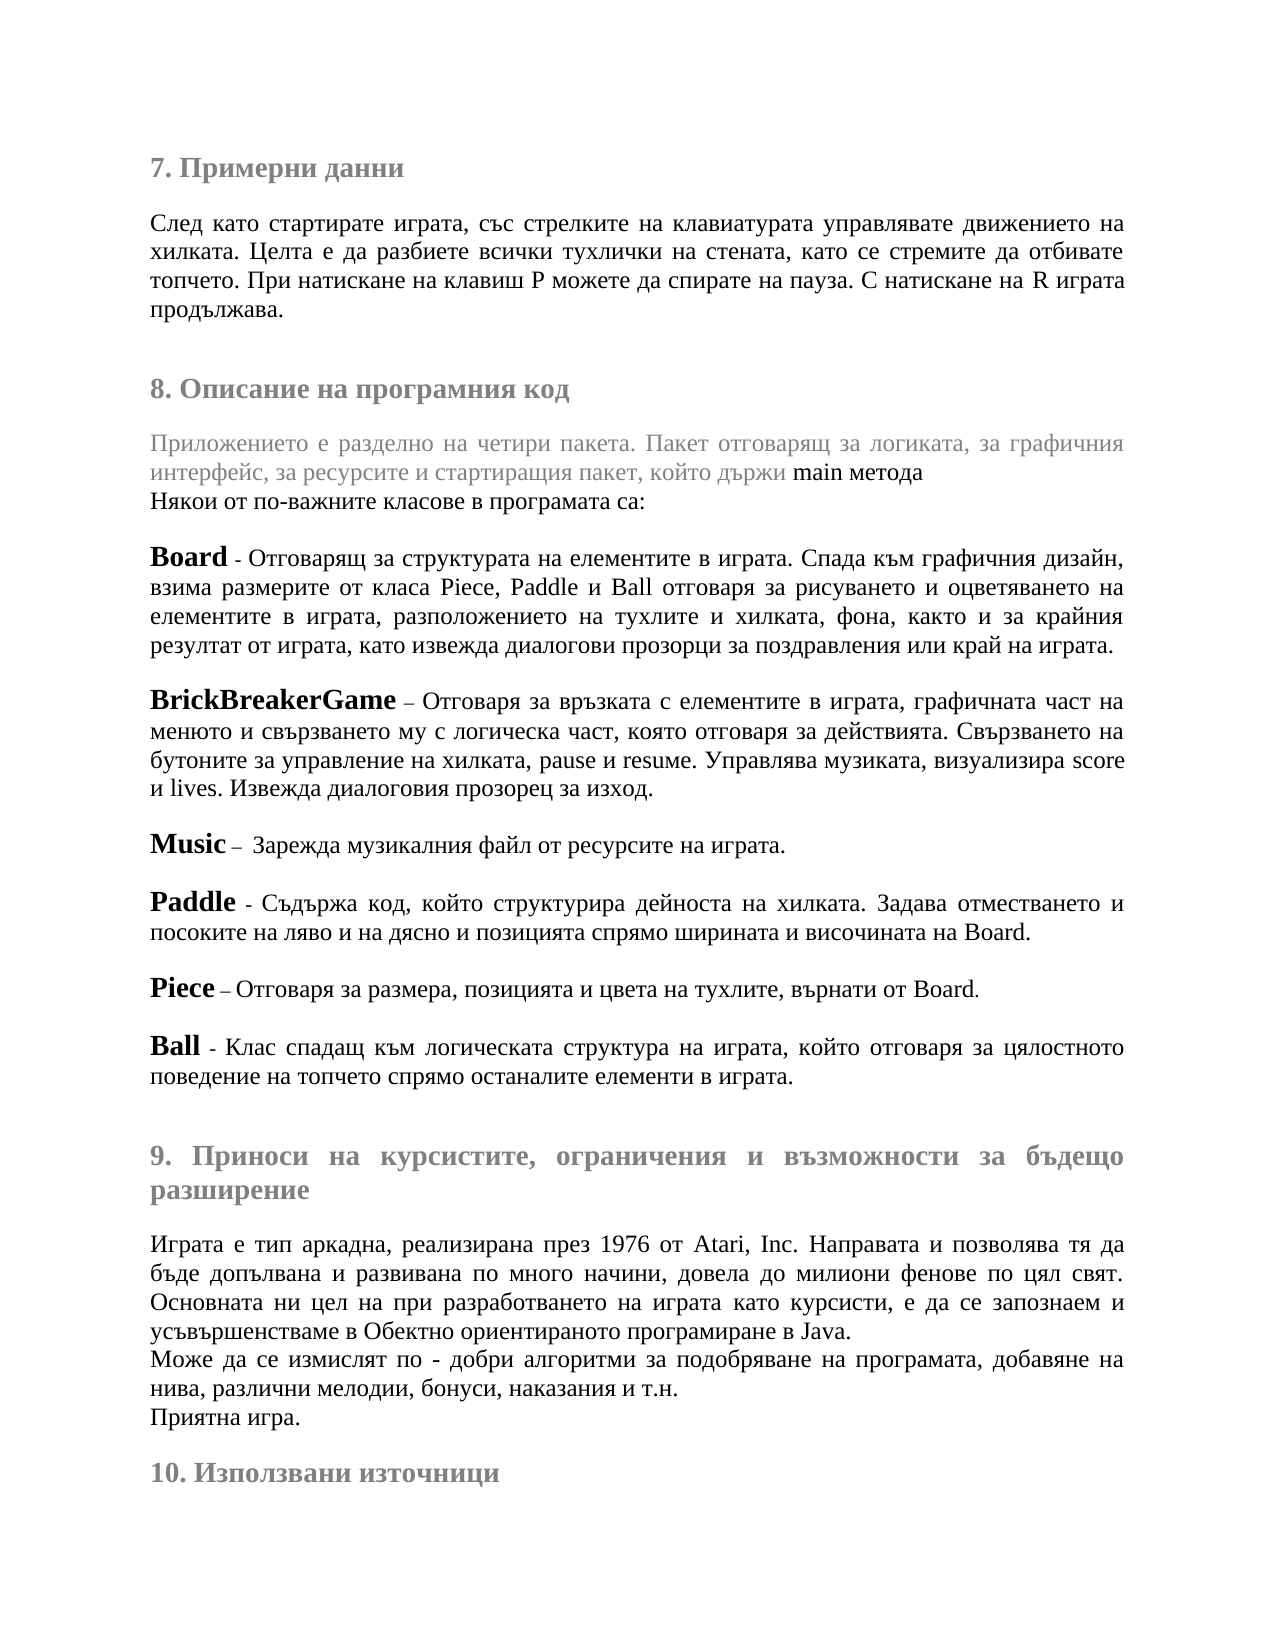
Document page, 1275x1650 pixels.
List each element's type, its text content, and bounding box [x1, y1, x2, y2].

text Приложението е разделно на четири пакета. Пакет отговарящ за логиката, за графичния интерфейс, за ресурсите и стартиращия пакет, който държи main метода [150, 428, 1125, 486]
text Ball - Клас спадащ към логическата структура на играта, който отговаря за цялостното поведение на топчето спрямо останалите елементи в играта. [150, 1028, 1125, 1090]
text 8. Описание на програмния код [150, 371, 1125, 404]
text BrickBreakerGame – Отговаря за връзката с елементите в играта, графичната част на менюто и свързването му с логическа част, която отговаря за действията. Свързването на бутоните за управление на хилката, pause и resuмe. Управлява музиката, визуализира score и lives. Извежда диалоговия прозорец за изход. [150, 682, 1125, 802]
text Piece – Отговаря за размера, позицията и цвета на тухлите, върнати от Board. [150, 970, 1125, 1004]
text Paddle - Съдържа код, който структурира дейноста на хилката. Задава отместването и посоките на ляво и на дясно и позицията спрямо ширината и височината на Board. [150, 884, 1125, 946]
text Board - Отговарящ за структурата на елементите в играта. Спада към графичния дизайн, взима размерите от класа Piece, Paddle и Ball отговаря за рисуването и оцветяването на елементите в играта, разположението на тухлите и хилката, фона, както и за крайния резултат от играта, като извежда диалогови прозорци за поздравления или край на играта. [150, 539, 1125, 658]
text 7. Примерни данни [150, 150, 1125, 183]
text След като стартирате играта, със стрелките на клавиатурата управлявате движението на хилката. Целта е да разбиете всички тухлички на стената, като се стремите да отбивате топчето. При натискане на клавиш Р можете да спирате на пауза. С натискане на R играта продължава. [150, 208, 1125, 323]
text 9. Приноси на курсистите, ограничения и възможности за бъдещо разширение [150, 1138, 1125, 1205]
text Приятна игра. [150, 1402, 1125, 1431]
text Може да се измислят по - добри алгоритми за подобряване на програмата, добавяне на нива, различни мелодии, бонуси, наказания и т.н. [150, 1344, 1125, 1402]
text 10. Използвани източници [150, 1455, 1125, 1488]
text Някои от по-важните класове в програмата са: [150, 486, 1125, 514]
text Играта е тип аркадна, реализирана през 1976 от Atari, Inc. Направата и позволява тя да бъде допълвана и развивана по много начини, довела до милиони фенове по цял свят. Основната ни цел на при разработването на играта като курсисти, е да се запознаем и усъвършенстваме в Обектно ориентираното програмиране в Java. [150, 1229, 1125, 1344]
text Music – Зарежда музикалния файл от ресурсите на играта. [150, 826, 1125, 860]
